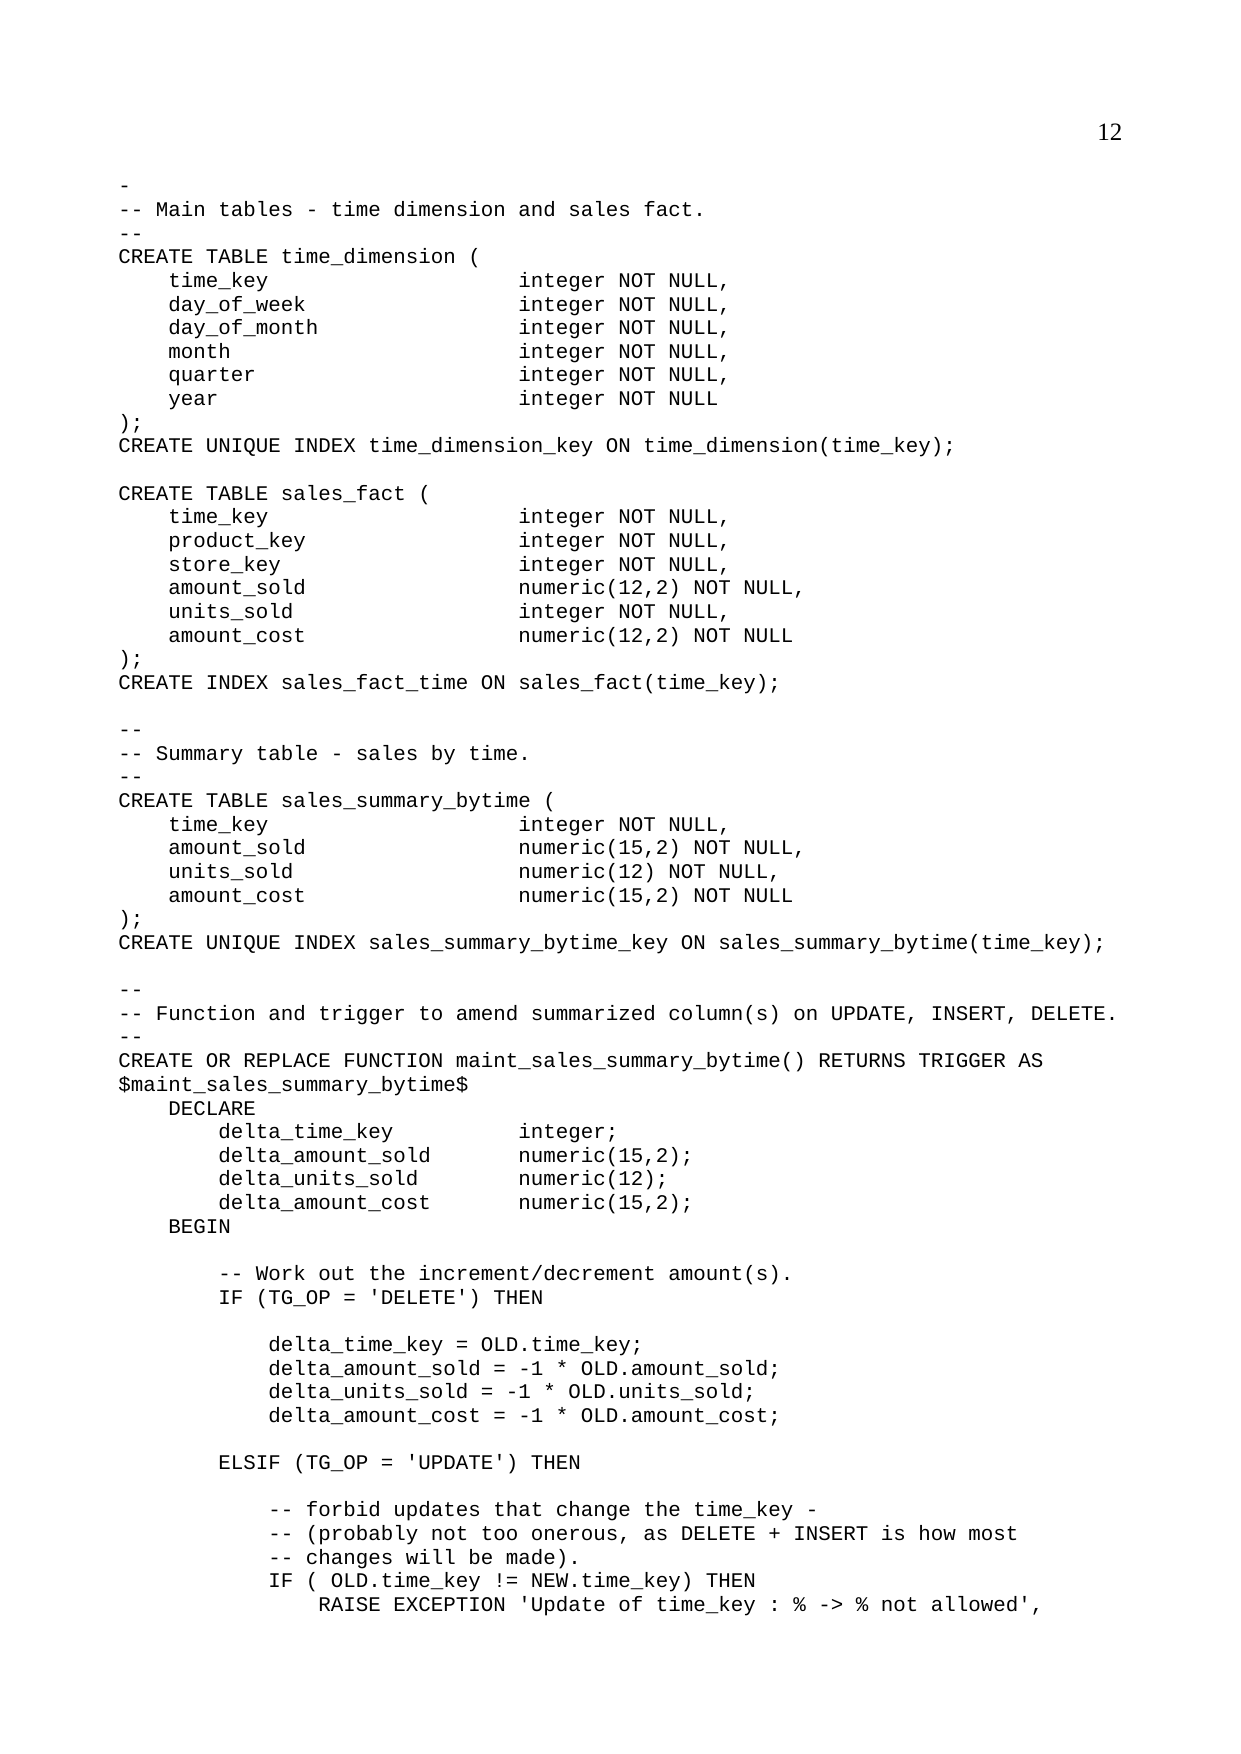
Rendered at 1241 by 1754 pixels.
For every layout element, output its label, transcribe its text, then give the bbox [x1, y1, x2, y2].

text -- Summary table - sales by time. [118, 743, 1122, 766]
text time_key integer NOT NULL, [118, 270, 1122, 293]
text CREATE UNIQUE INDEX sales_summary_bytime_key ON sales_summary_bytime(time_key); [118, 932, 1122, 956]
text -- [118, 223, 1122, 246]
text - [118, 175, 1122, 199]
text -- [118, 766, 1122, 790]
text CREATE TABLE time_dimension ( [118, 246, 1122, 270]
text amount_cost numeric(15,2) NOT NULL [118, 885, 1122, 908]
text CREATE UNIQUE INDEX time_dimension_key ON time_dimension(time_key); [118, 435, 1122, 459]
text -- [118, 979, 1122, 1003]
text amount_sold numeric(15,2) NOT NULL, [118, 837, 1122, 861]
text time_key integer NOT NULL, [118, 814, 1122, 837]
text delta_units_sold numeric(12); [118, 1168, 1122, 1192]
text -- Work out the increment/decrement amount(s). [118, 1263, 1122, 1287]
text -- [118, 1027, 1122, 1050]
text time_key integer NOT NULL, [118, 506, 1122, 530]
text delta_amount_sold numeric(15,2); [118, 1145, 1122, 1168]
text IF (TG_OP = 'DELETE') THEN [118, 1287, 1122, 1310]
text -- changes will be made). [118, 1547, 1122, 1570]
text CREATE OR REPLACE FUNCTION maint_sales_summary_bytime() RETURNS TRIGGER AS $maint_sales_summary_bytime$ [118, 1050, 1122, 1097]
text product_key integer NOT NULL, [118, 530, 1122, 554]
text -- forbid updates that change the time_key - [118, 1499, 1122, 1523]
text year integer NOT NULL [118, 388, 1122, 412]
text delta_time_key = OLD.time_key; [118, 1334, 1122, 1358]
text quarter integer NOT NULL, [118, 364, 1122, 388]
text month integer NOT NULL, [118, 341, 1122, 364]
text CREATE TABLE sales_fact ( [118, 483, 1122, 506]
text RAISE EXCEPTION 'Update of time_key : % -> % not allowed', [118, 1594, 1122, 1618]
text day_of_month integer NOT NULL, [118, 317, 1122, 341]
text -- [118, 719, 1122, 743]
text -- (probably not too onerous, as DELETE + INSERT is how most [118, 1523, 1122, 1547]
text -- Function and trigger to amend summarized column(s) on UPDATE, INSERT, DELETE. [118, 1003, 1122, 1027]
text CREATE TABLE sales_summary_bytime ( [118, 790, 1122, 814]
text ELSIF (TG_OP = 'UPDATE') THEN [118, 1452, 1122, 1476]
text delta_amount_cost numeric(15,2); [118, 1192, 1122, 1216]
text store_key integer NOT NULL, [118, 554, 1122, 577]
text delta_amount_cost = -1 * OLD.amount_cost; [118, 1405, 1122, 1428]
text -- Main tables - time dimension and sales fact. [118, 199, 1122, 223]
text units_sold numeric(12) NOT NULL, [118, 861, 1122, 885]
text amount_sold numeric(12,2) NOT NULL, [118, 577, 1122, 601]
text amount_cost numeric(12,2) NOT NULL [118, 624, 1122, 648]
text BEGIN [118, 1216, 1122, 1239]
text day_of_week integer NOT NULL, [118, 293, 1122, 317]
text delta_time_key integer; [118, 1121, 1122, 1145]
text units_sold integer NOT NULL, [118, 601, 1122, 624]
text CREATE INDEX sales_fact_time ON sales_fact(time_key); [118, 672, 1122, 696]
text DECLARE [118, 1097, 1122, 1121]
text ); [118, 648, 1122, 672]
text ); [118, 412, 1122, 435]
text IF ( OLD.time_key != NEW.time_key) THEN [118, 1570, 1122, 1594]
text delta_amount_sold = -1 * OLD.amount_sold; [118, 1358, 1122, 1381]
text ); [118, 908, 1122, 932]
text delta_units_sold = -1 * OLD.units_sold; [118, 1381, 1122, 1405]
